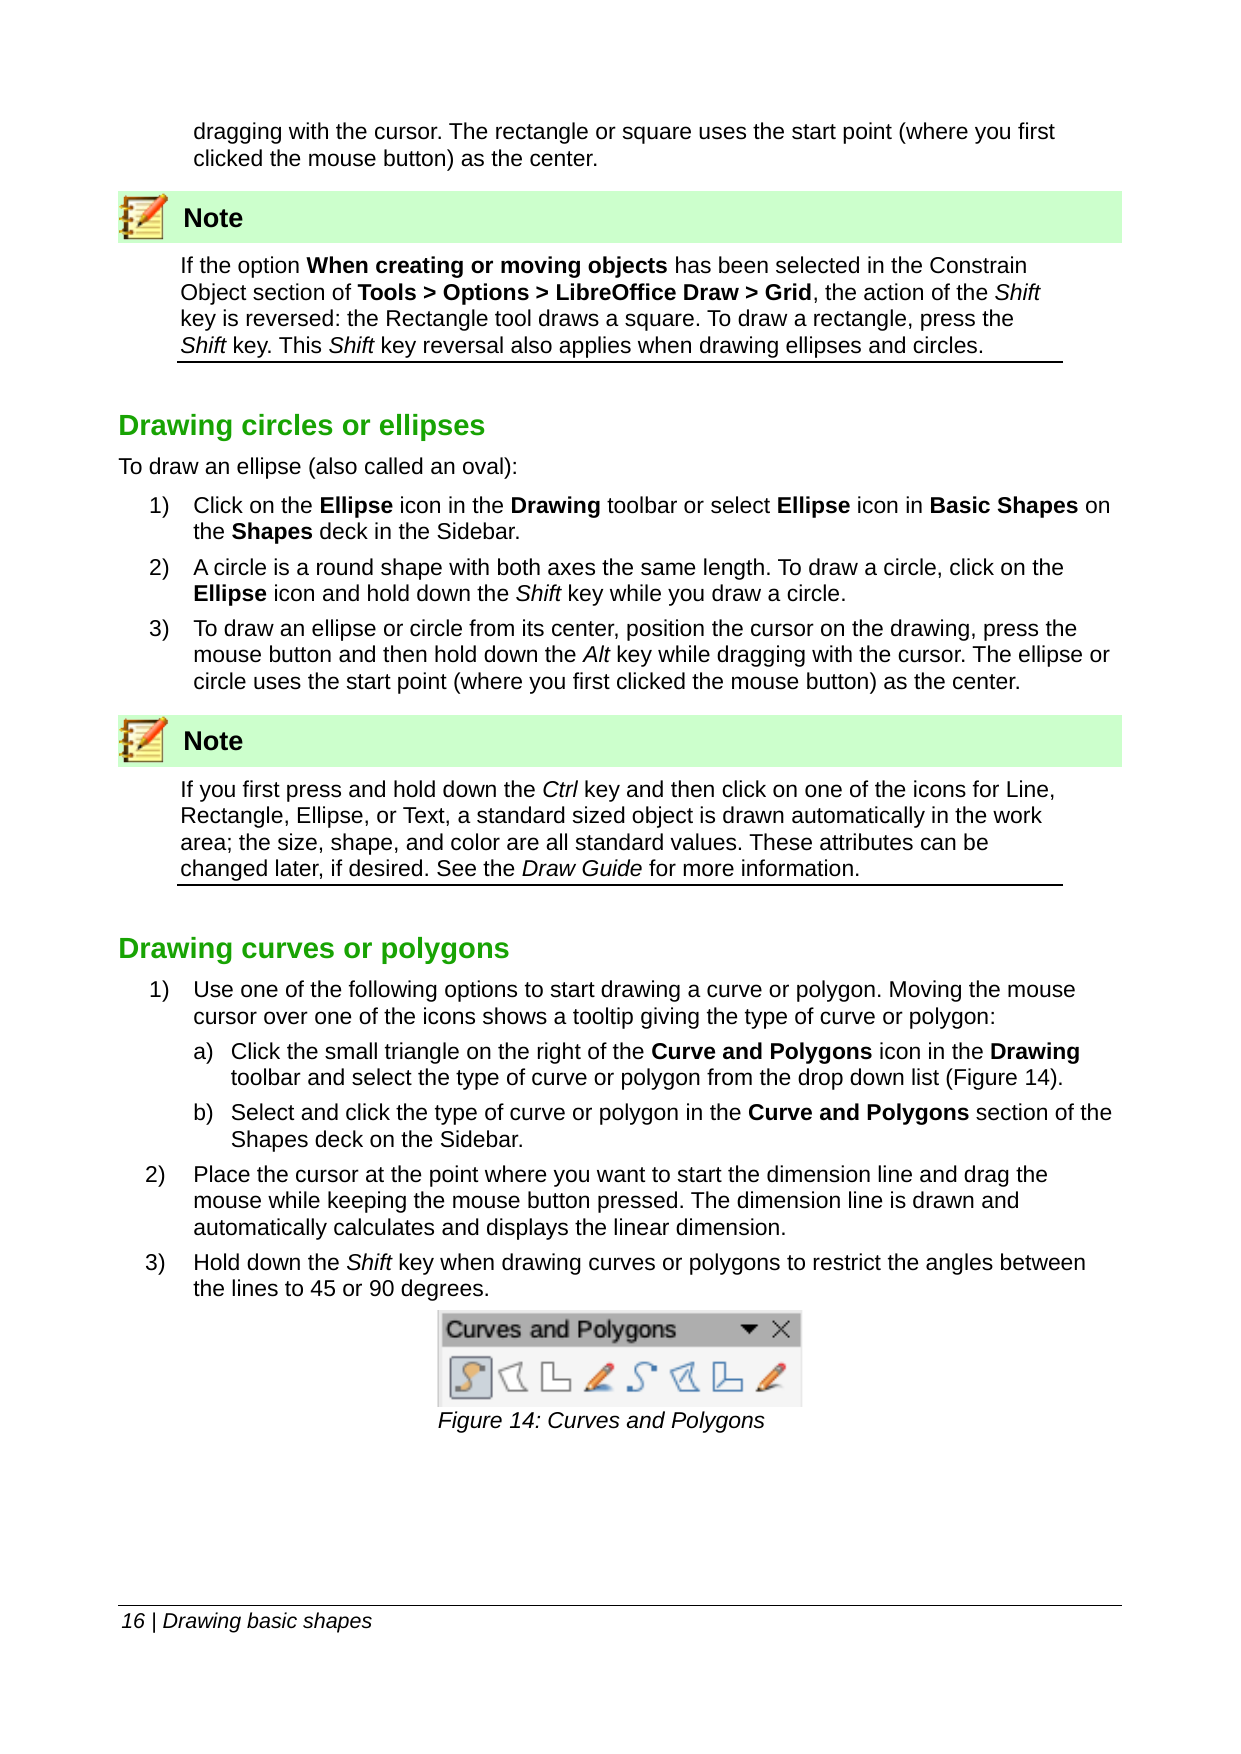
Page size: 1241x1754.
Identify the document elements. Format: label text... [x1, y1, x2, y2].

list Hold down the Shift key when drawing curves or polygons to restrict the angles between the lines to 45 or 90 degrees. [165, 1249, 1122, 1302]
list Click on the Ellipse icon in the Drawing toolbar or select Ellipse icon in Basic Shapes on the Shapes deck in the Sidebar. [169, 492, 1122, 544]
text Figure 14: Curves and Polygons [438, 1407, 802, 1433]
text If the option When creating or moving objects has been selected in the Constrain Object section of Tools > Options > LibreOffice Draw > Grid, the action of the Shift key is reversed: the Rectangle tool draws a square. To draw a rectangle, press the Shift key. This Shift key reversal also applies when drawing ellipses and circles. [177, 249, 1063, 361]
picture [119, 192, 170, 243]
list To draw an ellipse or circle from its center, position the cursor on the drawing, press the mouse button and then hold down the Alt key while dragging with the cursor. The ellipse or circle uses the start point (where you first clicked the mouse button) as the center. [169, 615, 1122, 694]
subtitle Drawing curves or polygons [118, 931, 1122, 964]
list Click the small triangle on the right of the Curve and Polygons icon in the Drawing toolbar and select the type of curve or polygon from the drop down list (Figure 14). [193, 1038, 1122, 1091]
list Place the cursor at the point where you want to start the dimension line and drag the mouse while keeping the mouse button pressed. The dimension line is drawn and automatically calculates and displays the linear dimension. [165, 1161, 1122, 1240]
list Use one of the following options to start drawing a curve or polygon. Moving the mouse cursor over one of the icons shows a tooltip giving the type of curve or polygon: [169, 976, 1122, 1029]
subtitle Note [118, 191, 1122, 243]
text If you first press and hold down the Ctrl key and then click on one of the icons for Line, Rectangle, Ellipse, or Text, a standard sized object is drawn automatically in the work area; the size, shape, and color are all standard values. These attributes can be changed later, if desired. See the Draw Guide for more information. [177, 773, 1063, 884]
list Select and click the type of curve or polygon in the Curve and Polygons section of the Shapes deck on the Sidebar. [193, 1099, 1122, 1152]
list dragging with the cursor. The rectangle or square uses the start point (where you first clicked the mouse button) as the center. [169, 118, 1122, 171]
list A circle is a round shape with both axes the same length. To draw a circle, click on the Ellipse icon and hold down the Shift key while you draw a circle. [169, 553, 1122, 606]
text To draw an ellipse (also called an oval): [118, 453, 1122, 479]
subtitle Drawing circles or ellipses [118, 408, 1122, 441]
picture [437, 1310, 803, 1407]
subtitle Note [118, 715, 1122, 767]
picture [119, 715, 170, 766]
